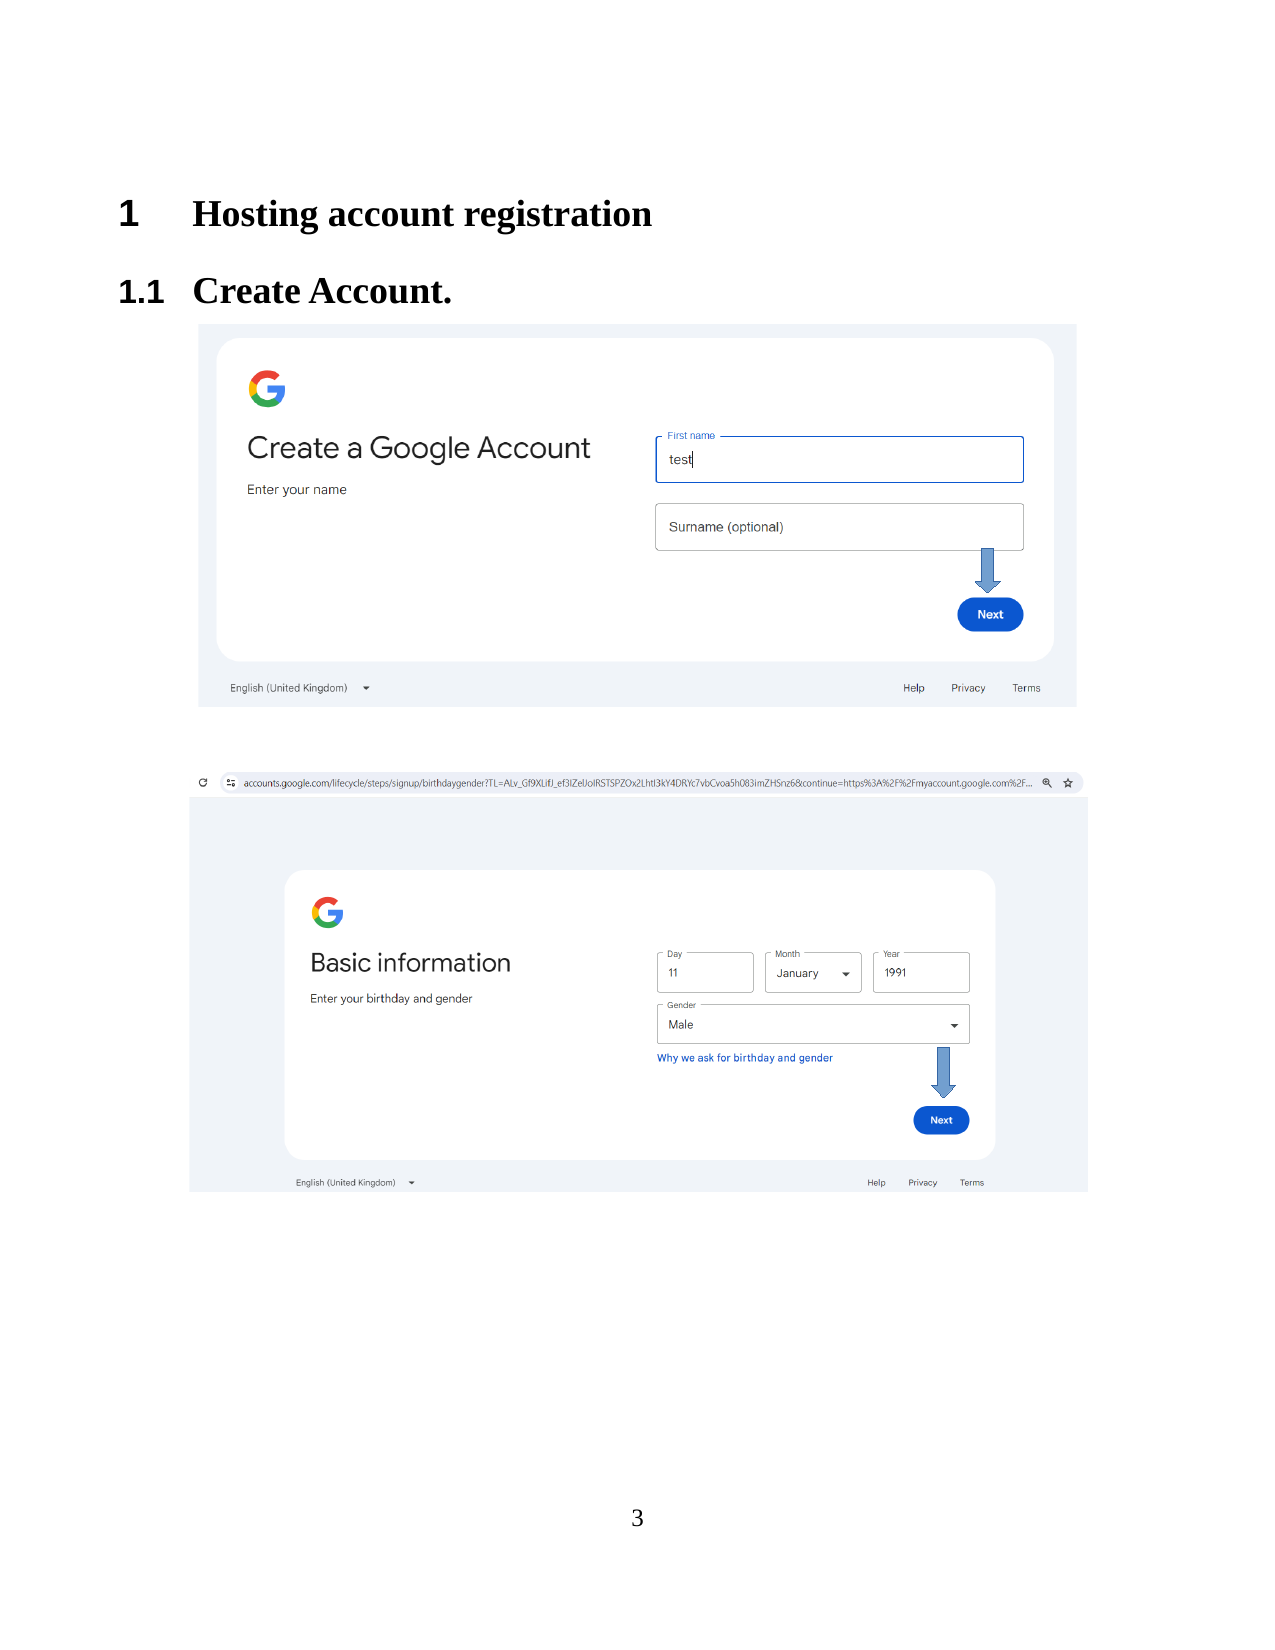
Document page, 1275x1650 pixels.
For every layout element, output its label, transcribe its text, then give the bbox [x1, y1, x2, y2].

picture [198, 324, 1077, 707]
subtitle Create Account. [118, 268, 1157, 312]
subtitle Hosting account registration [118, 191, 1157, 234]
picture [189, 772, 1088, 1192]
